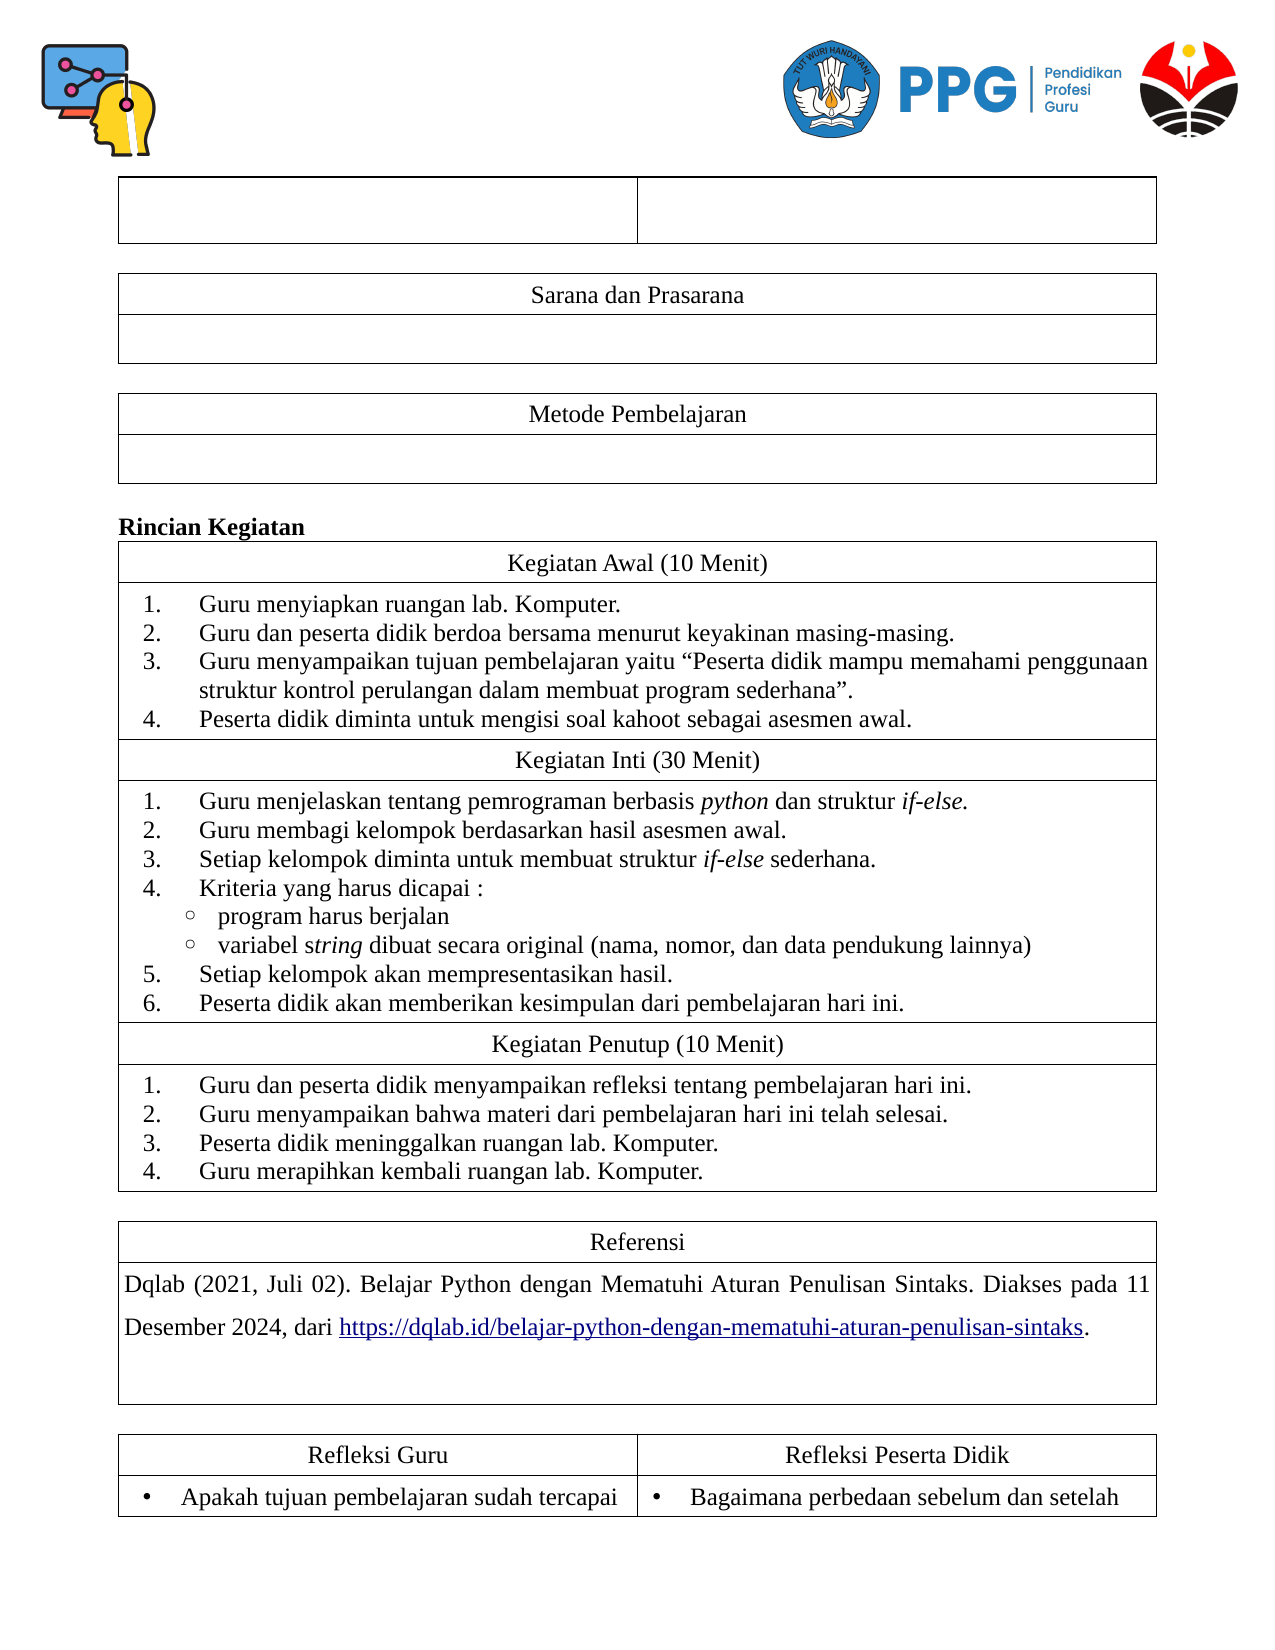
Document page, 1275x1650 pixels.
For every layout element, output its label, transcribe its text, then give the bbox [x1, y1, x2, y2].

table_cell [119, 435, 1156, 482]
table_cell [638, 178, 1156, 243]
table_header Kegiatan Awal (10 Menit) [119, 542, 1156, 582]
table_header Refleksi Guru [119, 1435, 637, 1475]
table_cell Apakah tujuan pembelajaran sudah tercapai Apakah peserta didik belajar secara aktif Apakah seluruh peserta didik mengikuti pelajaran dengan baik? Apakah pembelajaran yang saya lakukan sudah sesuai dengan perencanaan? Hal-hal apa yang sudah berjalan dengan baik? [119, 1476, 637, 1516]
table_header Referensi [119, 1222, 1156, 1262]
table_cell Guru menjelaskan tentang pemrograman berbasis python dan struktur if-else. Guru membagi kelompok berdasarkan hasil asesmen awal. Setiap kelompok diminta untuk membuat struktur if-else sederhana. Kriteria yang harus dicapai : program harus berjalan variabel string dibuat secara original (nama, nomor, dan data pendukung lainnya) Setiap kelompok akan mempresentasikan hasil. Peserta didik akan memberikan kesimpulan dari pembelajaran hari ini. [119, 781, 1156, 1022]
table_cell Guru dan peserta didik menyampaikan refleksi tentang pembelajaran hari ini. Guru menyampaikan bahwa materi dari pembelajaran hari ini telah selesai. Peserta didik meninggalkan ruangan lab. Komputer. Guru merapihkan kembali ruangan lab. Komputer. [119, 1065, 1156, 1191]
table_cell [119, 178, 637, 243]
table_cell Kegiatan Inti (30 Menit) [119, 740, 1156, 780]
table_header Metode Pembelajaran [119, 394, 1156, 434]
text Rincian Kegiatan [118, 512, 1157, 541]
table_header Sarana dan Prasarana [119, 274, 1156, 314]
table_cell [119, 315, 1156, 363]
picture [0, 9, 166, 175]
table_cell Kegiatan Penutup (10 Menit) [119, 1023, 1156, 1063]
table_cell Bagaimana perbedaan sebelum dan setelah belajar berpikir komputasional? Bagian mana yang menurut kalian sulit dimengerti? Apa yang kalian lakukan untuk memperbaiki hasil belajar? Kepada siapa kalian meminta bantuan untuk memahami pelajaran ini? [638, 1476, 1156, 1516]
table_cell Dqlab (2021, Juli 02). Belajar Python dengan Mematuhi Aturan Penulisan Sintaks. Diakses pada 11 Desember 2024, dari https://dqlab.id/belajar-python-dengan-mematuhi-aturan-penulisan-sintaks. [119, 1263, 1156, 1404]
table_cell Guru menyiapkan ruangan lab. Komputer. Guru dan peserta didik berdoa bersama menurut keyakinan masing-masing. Guru menyampaikan tujuan pembelajaran yaitu “Peserta didik mampu memahami penggunaan struktur kontrol perulangan dalam membuat program sederhana”. Peserta didik diminta untuk mengisi soal kahoot sebagai asesmen awal. [119, 583, 1156, 738]
table_header Refleksi Peserta Didik [638, 1435, 1156, 1475]
picture [767, 20, 1252, 156]
